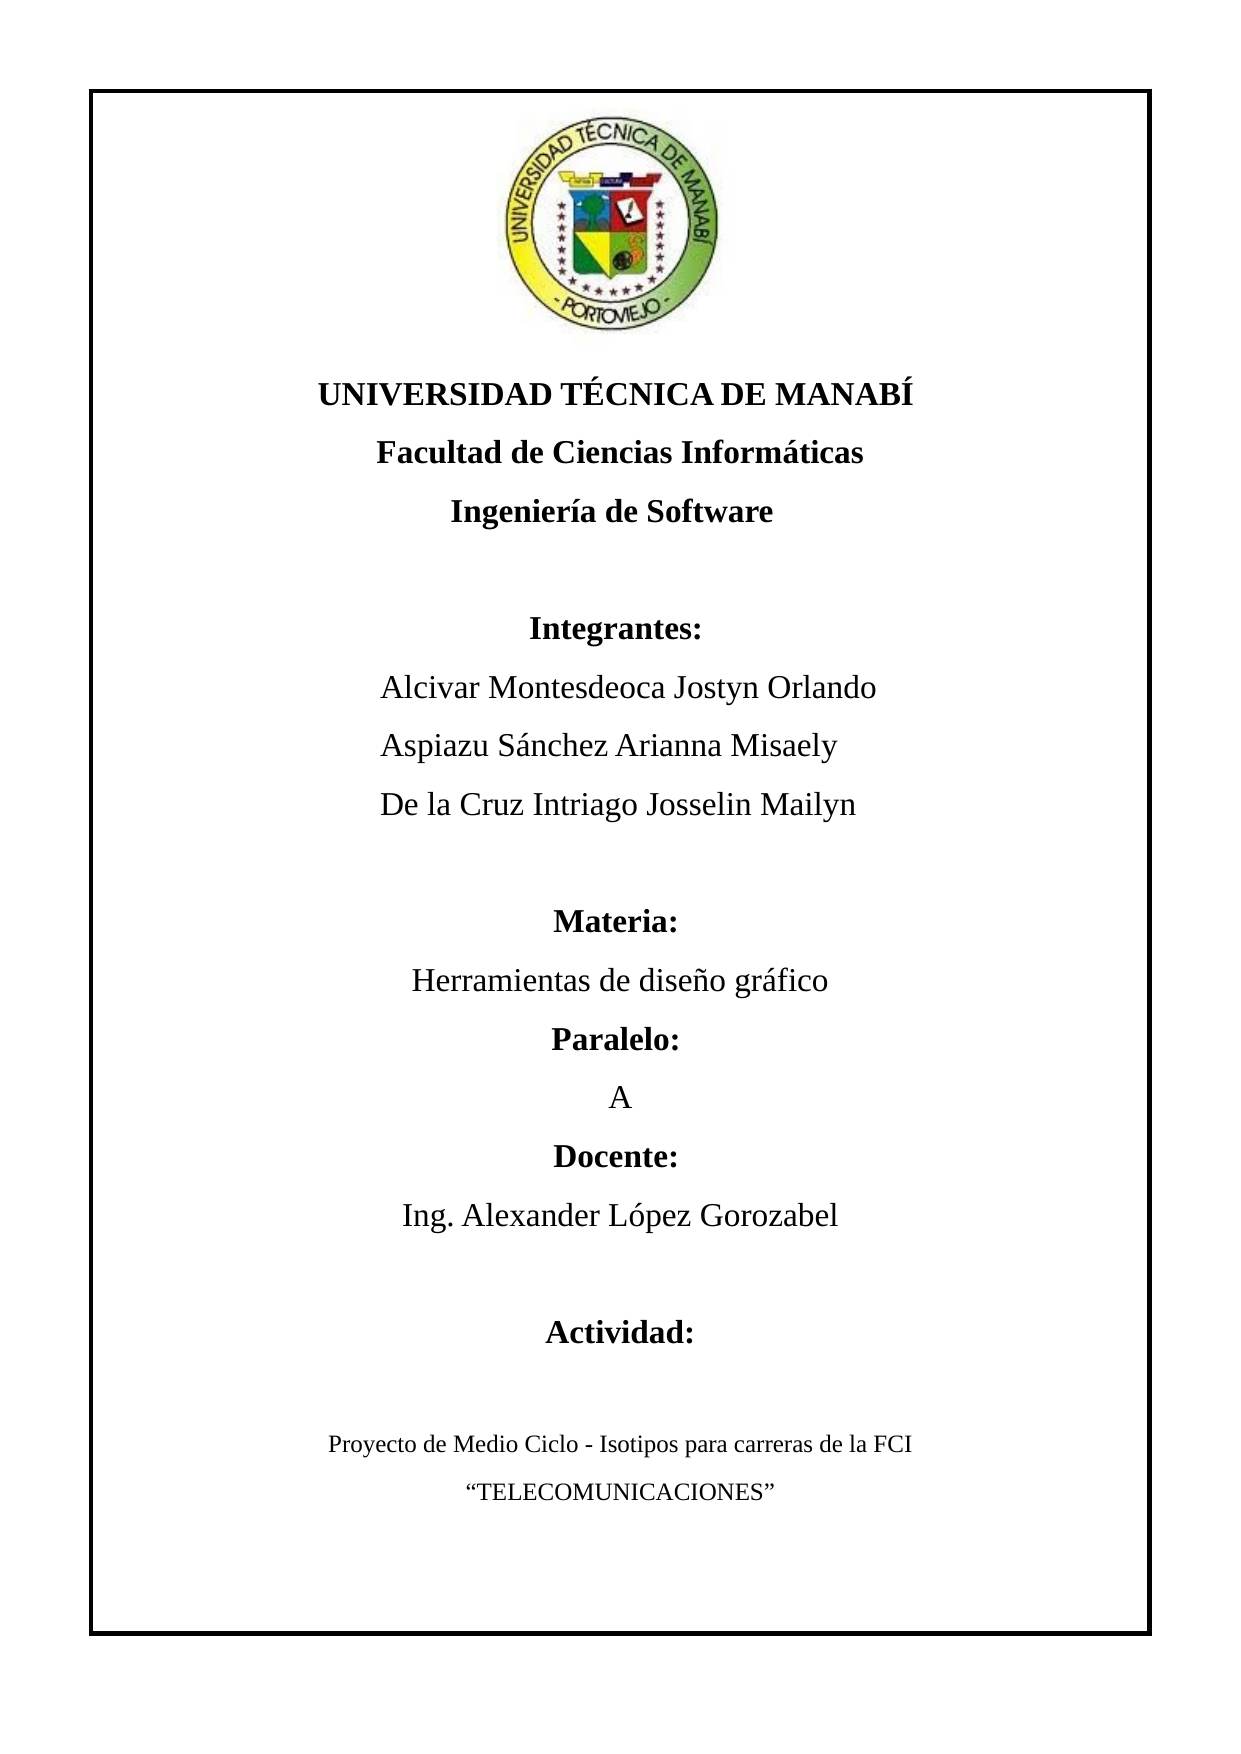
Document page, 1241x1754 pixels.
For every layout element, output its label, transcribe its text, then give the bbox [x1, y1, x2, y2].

text Actividad: [96, 1312, 1144, 1351]
text A [96, 1078, 1144, 1116]
text UNIVERSIDAD TÉCNICA DE MANABÍ [96, 374, 1144, 412]
text Materia: [96, 902, 1144, 940]
text Ing. Alexander López Gorozabel [96, 1195, 1144, 1233]
text Integrantes: [96, 608, 1144, 647]
text Aspiazu Sánchez Arianna Misaely [380, 726, 1132, 764]
text Docente: [96, 1136, 1144, 1174]
text “TELECOMUNICACIONES” [96, 1477, 1144, 1506]
text Proyecto de Medio Ciclo - Isotipos para carreras de la FCI [96, 1429, 1144, 1458]
text Facultad de Ciencias Informáticas [96, 432, 1144, 471]
text De la Cruz Intriago Josselin Mailyn [380, 784, 1132, 823]
text Alcivar Montesdeoca Jostyn Orlando [380, 667, 1132, 705]
text Ingeniería de Software [96, 491, 1144, 529]
text Paralelo: [96, 1019, 1144, 1057]
text Herramientas de diseño gráfico [96, 960, 1144, 999]
picture [397, 96, 835, 347]
